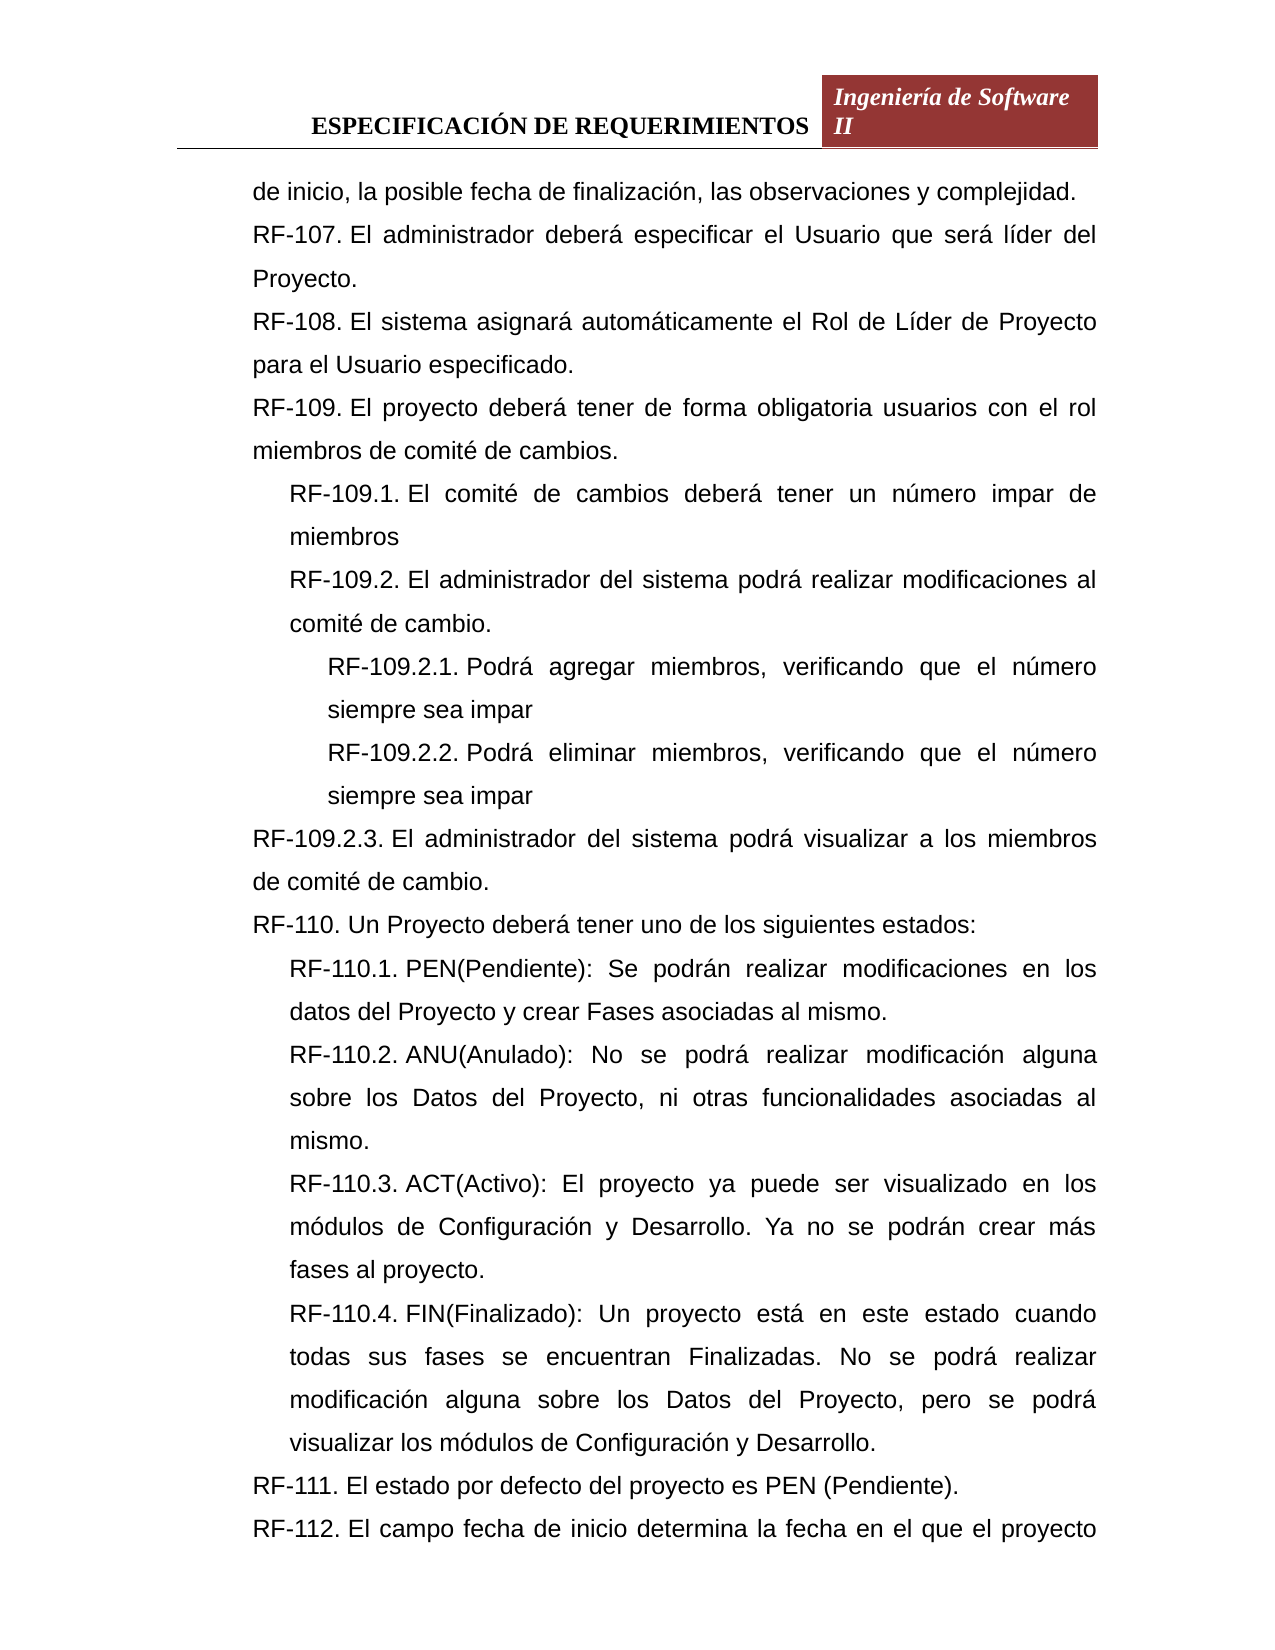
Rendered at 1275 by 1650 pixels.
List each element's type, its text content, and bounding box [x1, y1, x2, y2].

list El administrador deberá especificar el Usuario que será líder del Proyecto. [177, 220, 1098, 292]
list El campo fecha de inicio determina la fecha en el que el proyecto [177, 1514, 1098, 1543]
list El administrador del sistema podrá realizar modificaciones al comité de cambio. [289, 565, 1098, 637]
list Podrá agregar miembros, verificando que el número siempre sea impar [177, 652, 1098, 723]
list Un Proyecto deberá tener uno de los siguientes estados: [177, 910, 1098, 939]
list ACT(Activo): El proyecto ya puede ser visualizado en los módulos de Configuración y Desarrollo. Ya no se podrán crear más fases al proyecto. [289, 1169, 1098, 1284]
list ANU(Anulado): No se podrá realizar modificación alguna sobre los Datos del Proyecto, ni otras funcionalidades asociadas al mismo. [289, 1040, 1098, 1155]
list El administrador del sistema podrá visualizar a los miembros de comité de cambio. [102, 824, 1098, 896]
list Podrá eliminar miembros, verificando que el número siempre sea impar [177, 738, 1098, 810]
list El proyecto deberá tener de forma obligatoria usuarios con el rol miembros de comité de cambios. [177, 393, 1098, 465]
list El sistema asignará automáticamente el Rol de Líder de Proyecto para el Usuario especificado. [177, 307, 1098, 378]
list PEN(Pendiente): Se podrán realizar modificaciones en los datos del Proyecto y crear Fases asociadas al mismo. [289, 953, 1098, 1025]
list de inicio, la posible fecha de finalización, las observaciones y complejidad. [177, 177, 1098, 206]
list El comité de cambios deberá tener un número impar de miembros [289, 479, 1098, 551]
list FIN(Finalizado): Un proyecto está en este estado cuando todas sus fases se encuentran Finalizadas. No se podrá realizar modificación alguna sobre los Datos del Proyecto, pero se podrá visualizar los módulos de Configuración y Desarrollo. [289, 1298, 1098, 1457]
list El estado por defecto del proyecto es PEN (Pendiente). [177, 1471, 1098, 1500]
